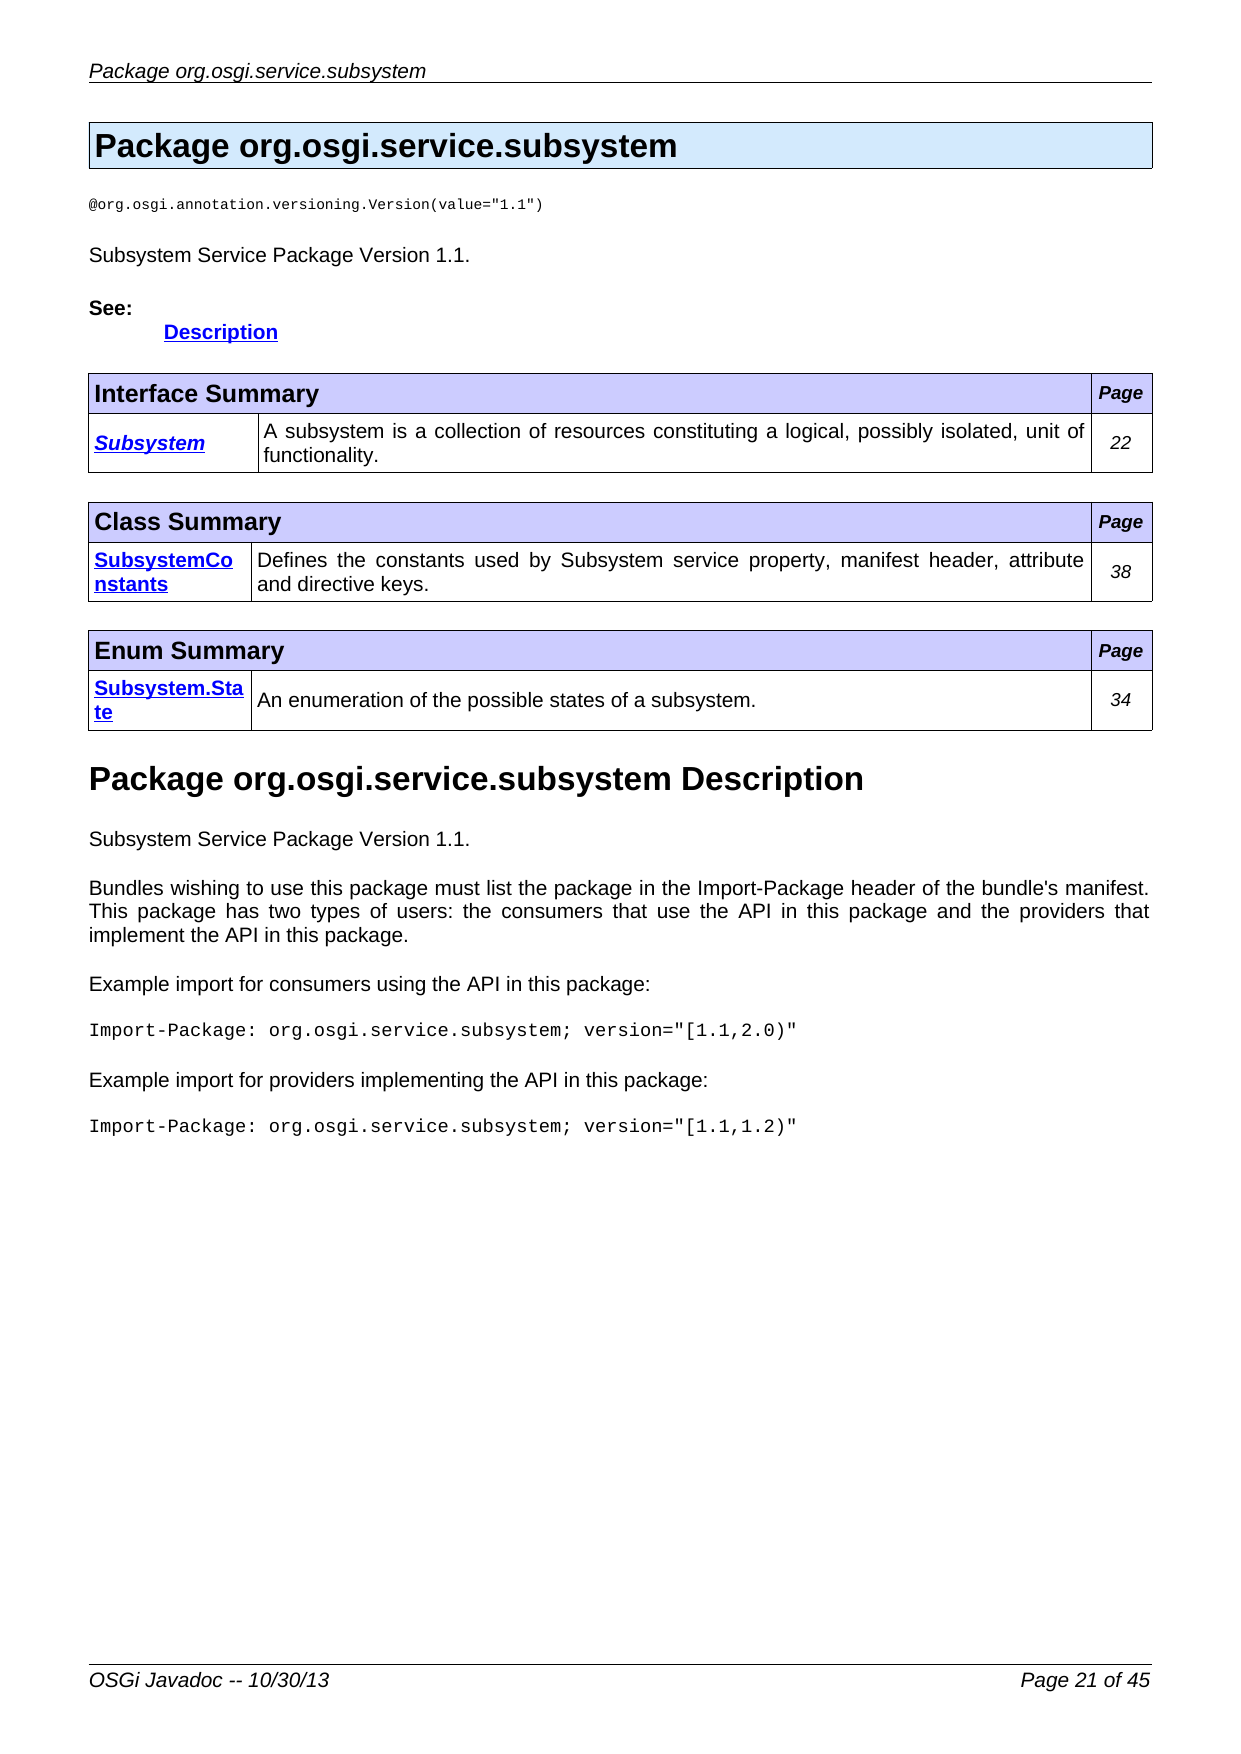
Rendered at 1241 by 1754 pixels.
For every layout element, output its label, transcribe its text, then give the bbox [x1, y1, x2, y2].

table_header Class Summary [89, 503, 1091, 542]
table_cell 35 [1092, 543, 1152, 601]
text Bundles wishing to use this package must list the package in the Import-Package header of the bundle's manifest. This package has two types of users: the consumers that use the API in this package and the providers that implement the API in this package. [88, 875, 1152, 947]
table_cell 32 [1092, 671, 1152, 729]
table_cell SubsystemConstants [89, 543, 251, 601]
table_cell Subsystem [89, 414, 258, 472]
text Import-Package: org.osgi.service.subsystem; version="[1.1,2.0)" [88, 1021, 1152, 1042]
text See: [88, 296, 1152, 320]
table_header Page [1092, 374, 1152, 413]
table_cell Defines the constants used by Subsystem service property, manifest header, attribute and directive keys. [252, 543, 1091, 601]
text Description [163, 320, 1152, 344]
text Subsystem Service Package Version 1.1. [88, 243, 1152, 267]
table_header Enum Summary [89, 631, 1091, 670]
text Example import for providers implementing the API in this package: [88, 1067, 1152, 1091]
text Import-Package: org.osgi.service.subsystem; version="[1.1,1.2)" [88, 1116, 1152, 1138]
table_header Interface Summary [89, 374, 1091, 413]
table_header Page [1092, 631, 1152, 670]
table_cell Subsystem.State [89, 671, 251, 729]
text @org.osgi.annotation.versioning.Version(value="1.1") [88, 197, 1152, 213]
table_cell 21 [1092, 414, 1152, 472]
text Subsystem Service Package Version 1.1. [88, 826, 1152, 850]
table_header Page [1092, 503, 1152, 542]
table_cell A subsystem is a collection of resources constituting a logical, possibly isolated, unit of functionality. [259, 414, 1091, 472]
text Package org.osgi.service.subsystem Description [88, 759, 1152, 797]
table_cell An enumeration of the possible states of a subsystem. [252, 671, 1091, 729]
subtitle Package org.osgi.service.subsystem [90, 123, 1152, 168]
text Example import for consumers using the API in this package: [88, 972, 1152, 996]
